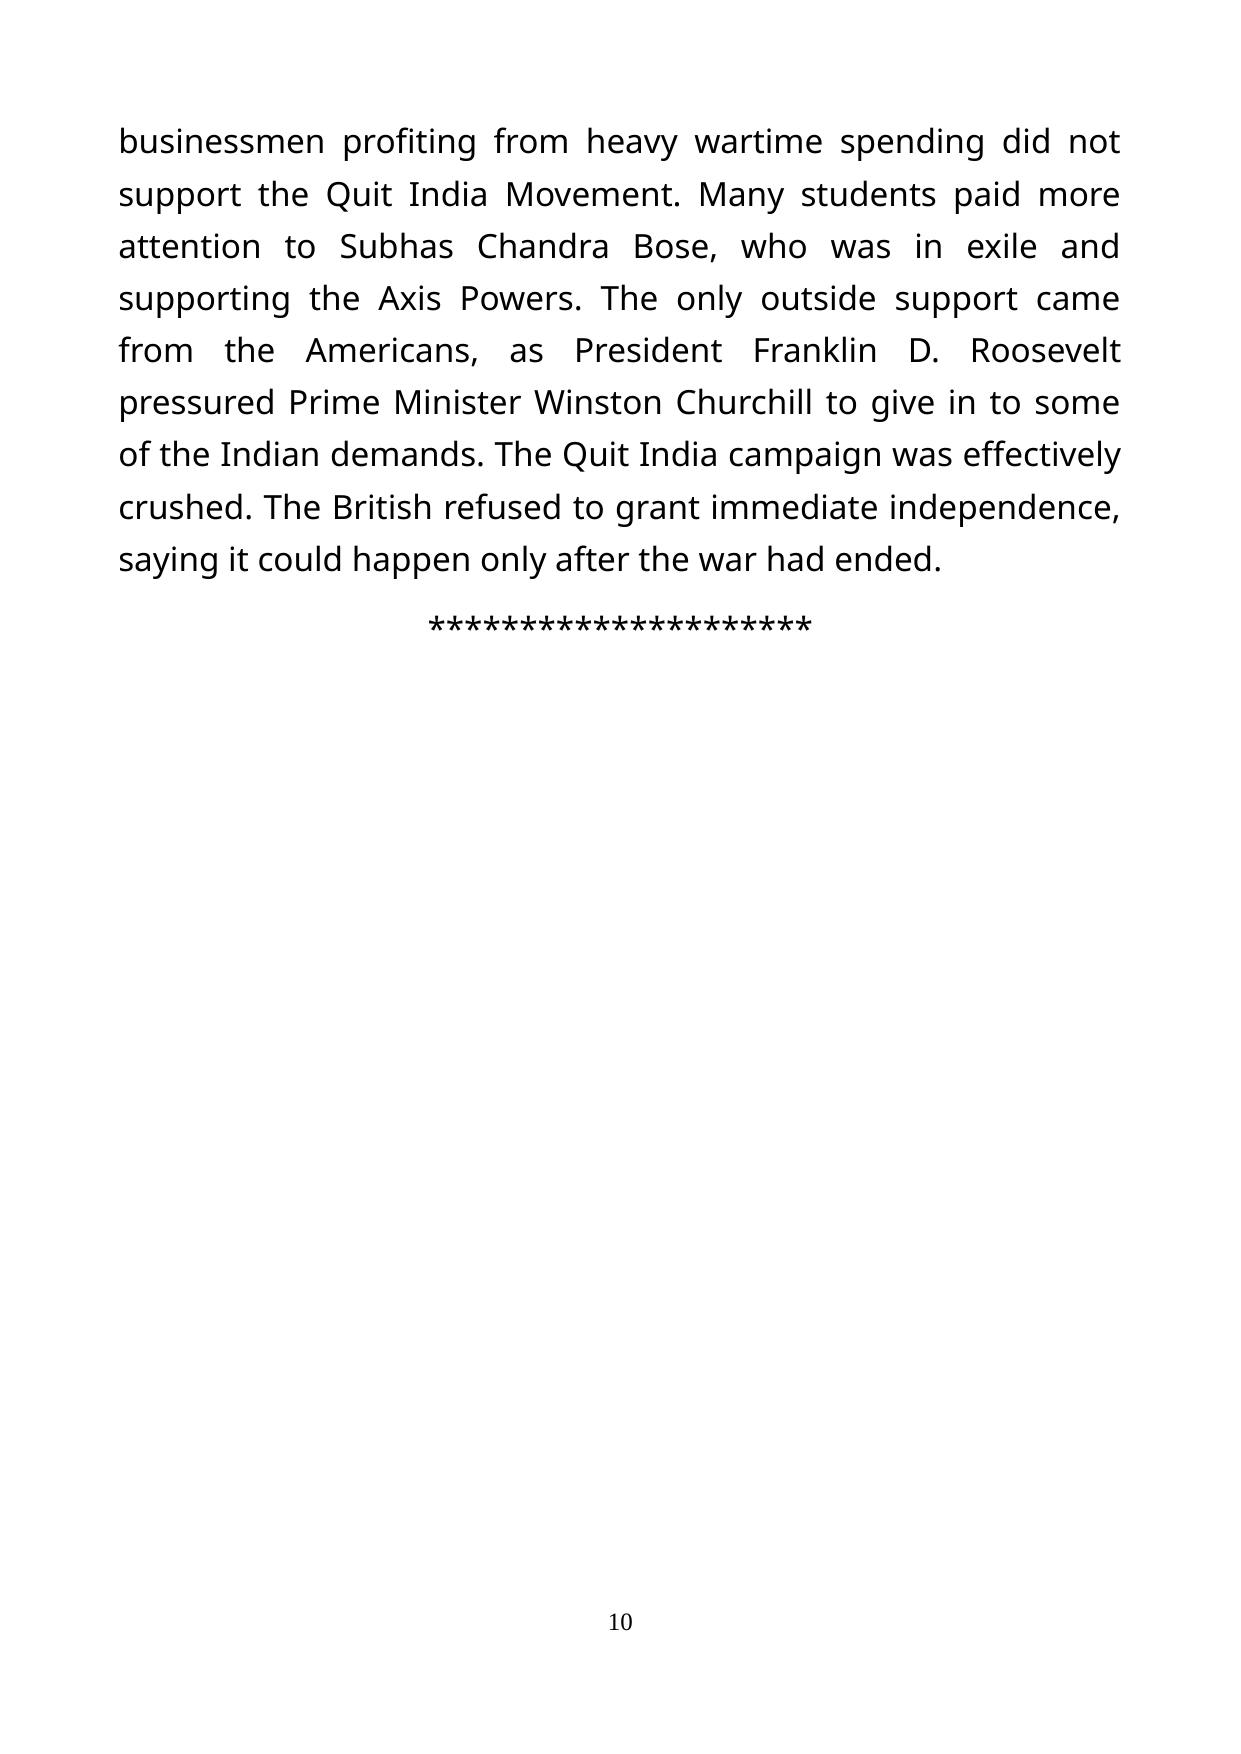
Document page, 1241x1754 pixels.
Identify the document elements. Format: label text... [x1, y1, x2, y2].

text businessmen profiting from heavy wartime spending did not support the Quit India Movement. Many students paid more attention to Subhas Chandra Bose, who was in exile and supporting the Axis Powers. The only outside support came from the Americans, as President Franklin D. Roosevelt pressured Prime Minister Winston Churchill to give in to some of the Indian demands. The Quit India campaign was effectively crushed. The British refused to grant immediate independence, saying it could happen only after the war had ended. [118, 118, 1122, 581]
text ********************* [118, 606, 1122, 651]
